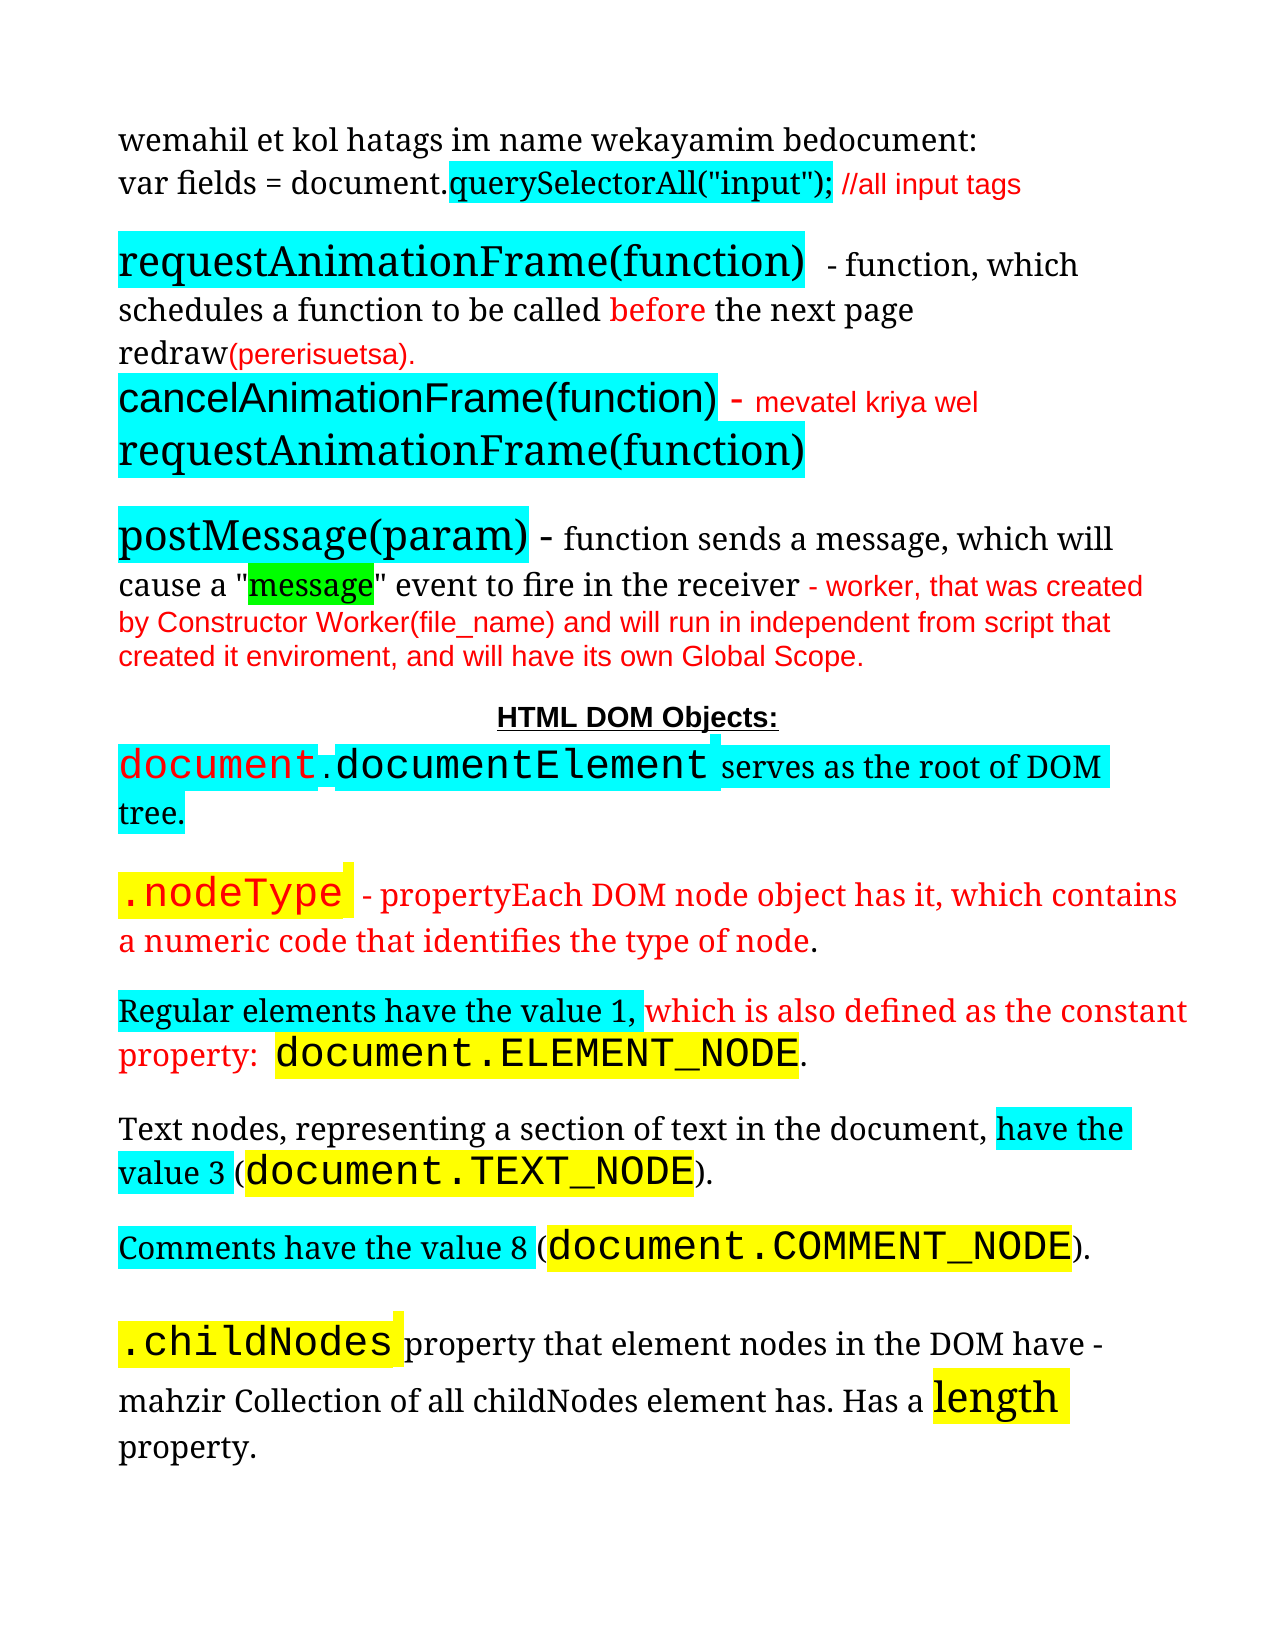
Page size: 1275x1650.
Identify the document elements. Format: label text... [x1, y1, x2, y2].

text wemahil et kol hatags im name wekayamim bedocument: [118, 118, 1157, 161]
text requestAnimationFrame(function) - function, which schedules a function to be called before the next page redraw(pererisuetsa). [118, 231, 1157, 373]
text .nodeType - propertyEach DOM node object has it, which contains a numeric code that identifies the type of node. [118, 862, 1204, 961]
text Text nodes, representing a section of text in the document, have the value 3 (document.TEXT_NODE). [118, 1107, 1204, 1197]
text .childNodes property that element nodes in the DOM have - mahzir Collection of all childNodes element has. Has a length property. [118, 1311, 1204, 1467]
text HTML DOM Objects: [118, 701, 1157, 734]
text cancelAnimationFrame(function) - mevatel kriya wel [118, 373, 1157, 421]
text postMessage(param) - function sends a message, which will cause a "message" event to fire in the receiver - worker, that was created by Constructor Worker(file_name) and will run in independent from script that created it enviroment, and will have its own Global Scope. [118, 506, 1157, 672]
text var fields = document.querySelectorAll("input"); //all input tags [118, 161, 1157, 203]
text Regular elements have the value 1, which is also defined as the constant property: document.ELEMENT_NODE. [118, 989, 1204, 1079]
text Comments have the value 8 (document.COMMENT_NODE). [118, 1225, 1204, 1272]
text document.documentElement serves as the root of DOM tree. [118, 734, 1157, 834]
text requestAnimationFrame(function) [118, 421, 1157, 478]
